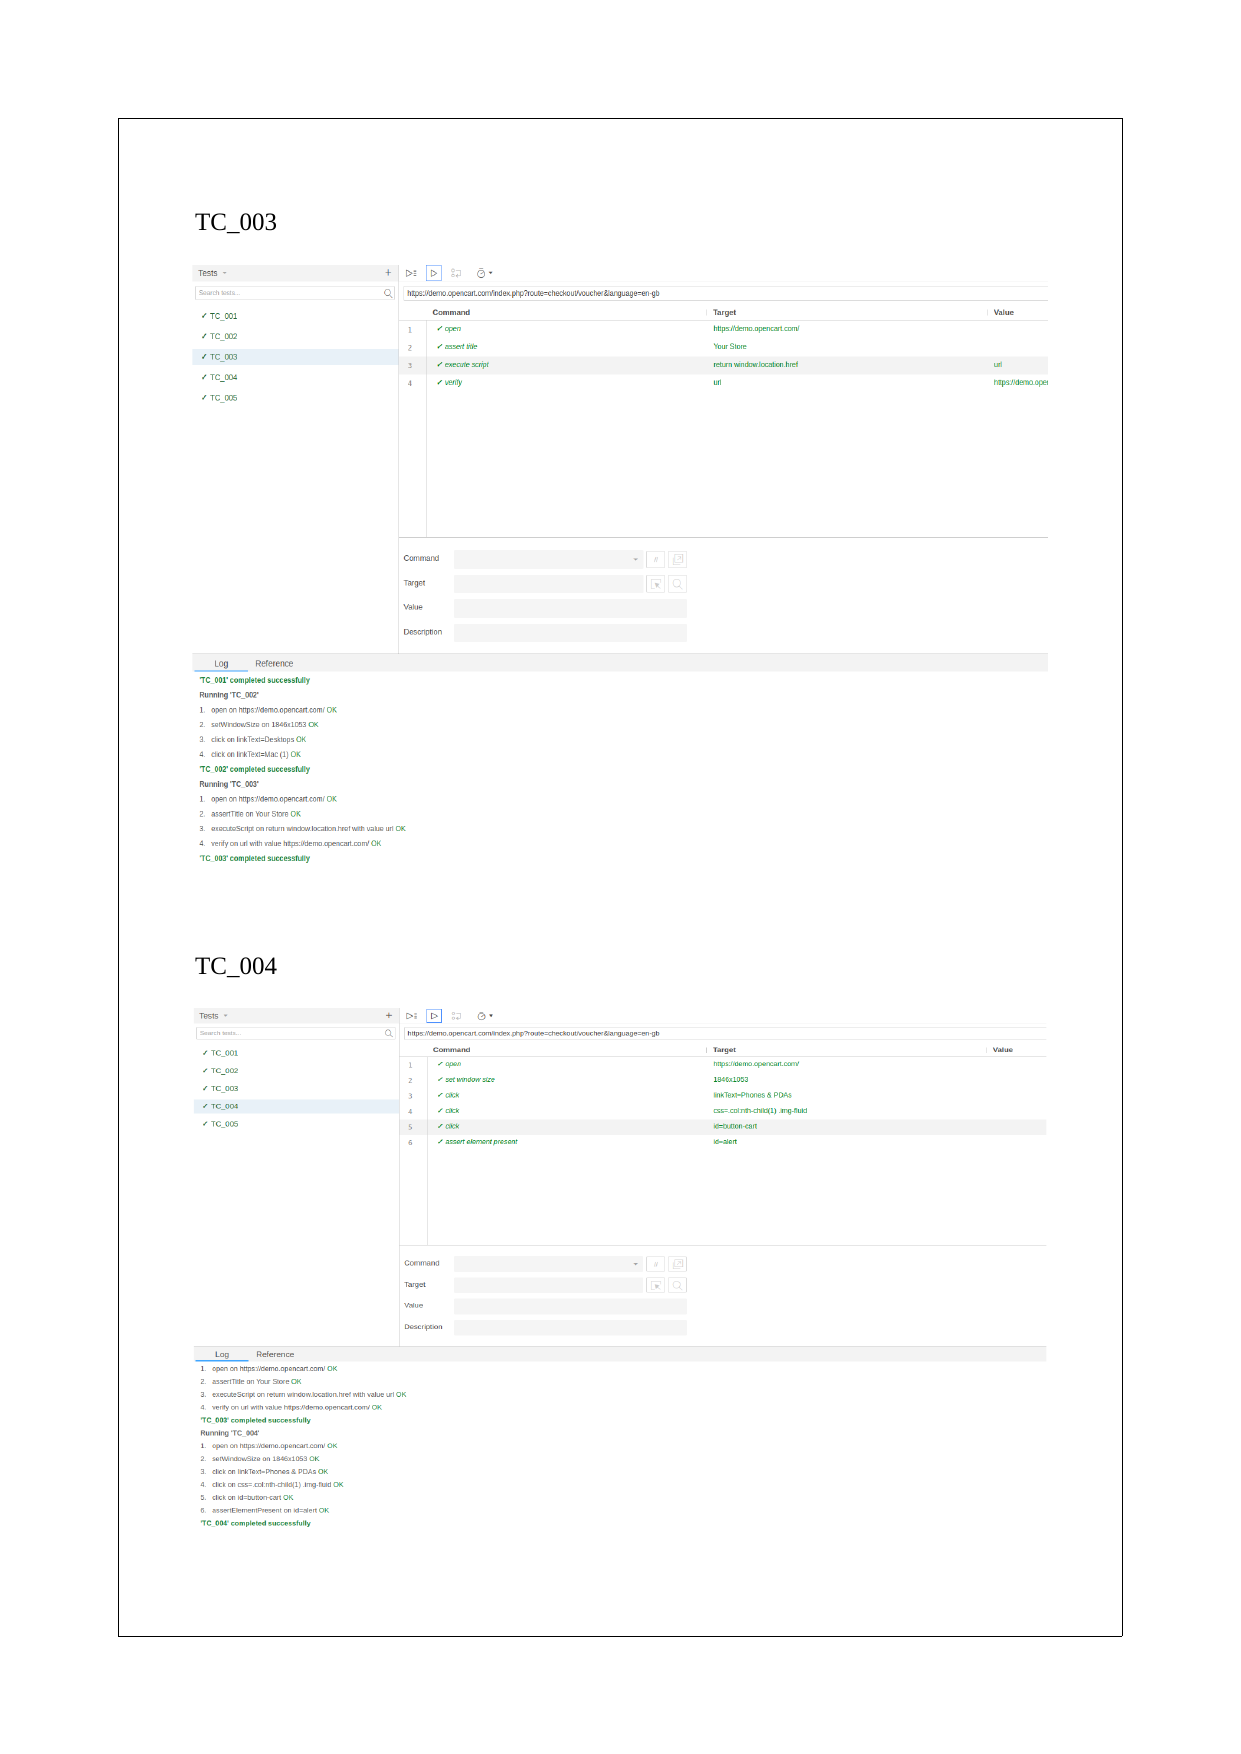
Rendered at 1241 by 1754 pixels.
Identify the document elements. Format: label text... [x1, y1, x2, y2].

text TC_003 [121, 207, 1119, 236]
picture [193, 1008, 1047, 1529]
picture [192, 265, 1048, 865]
text TC_004 [121, 951, 1119, 979]
